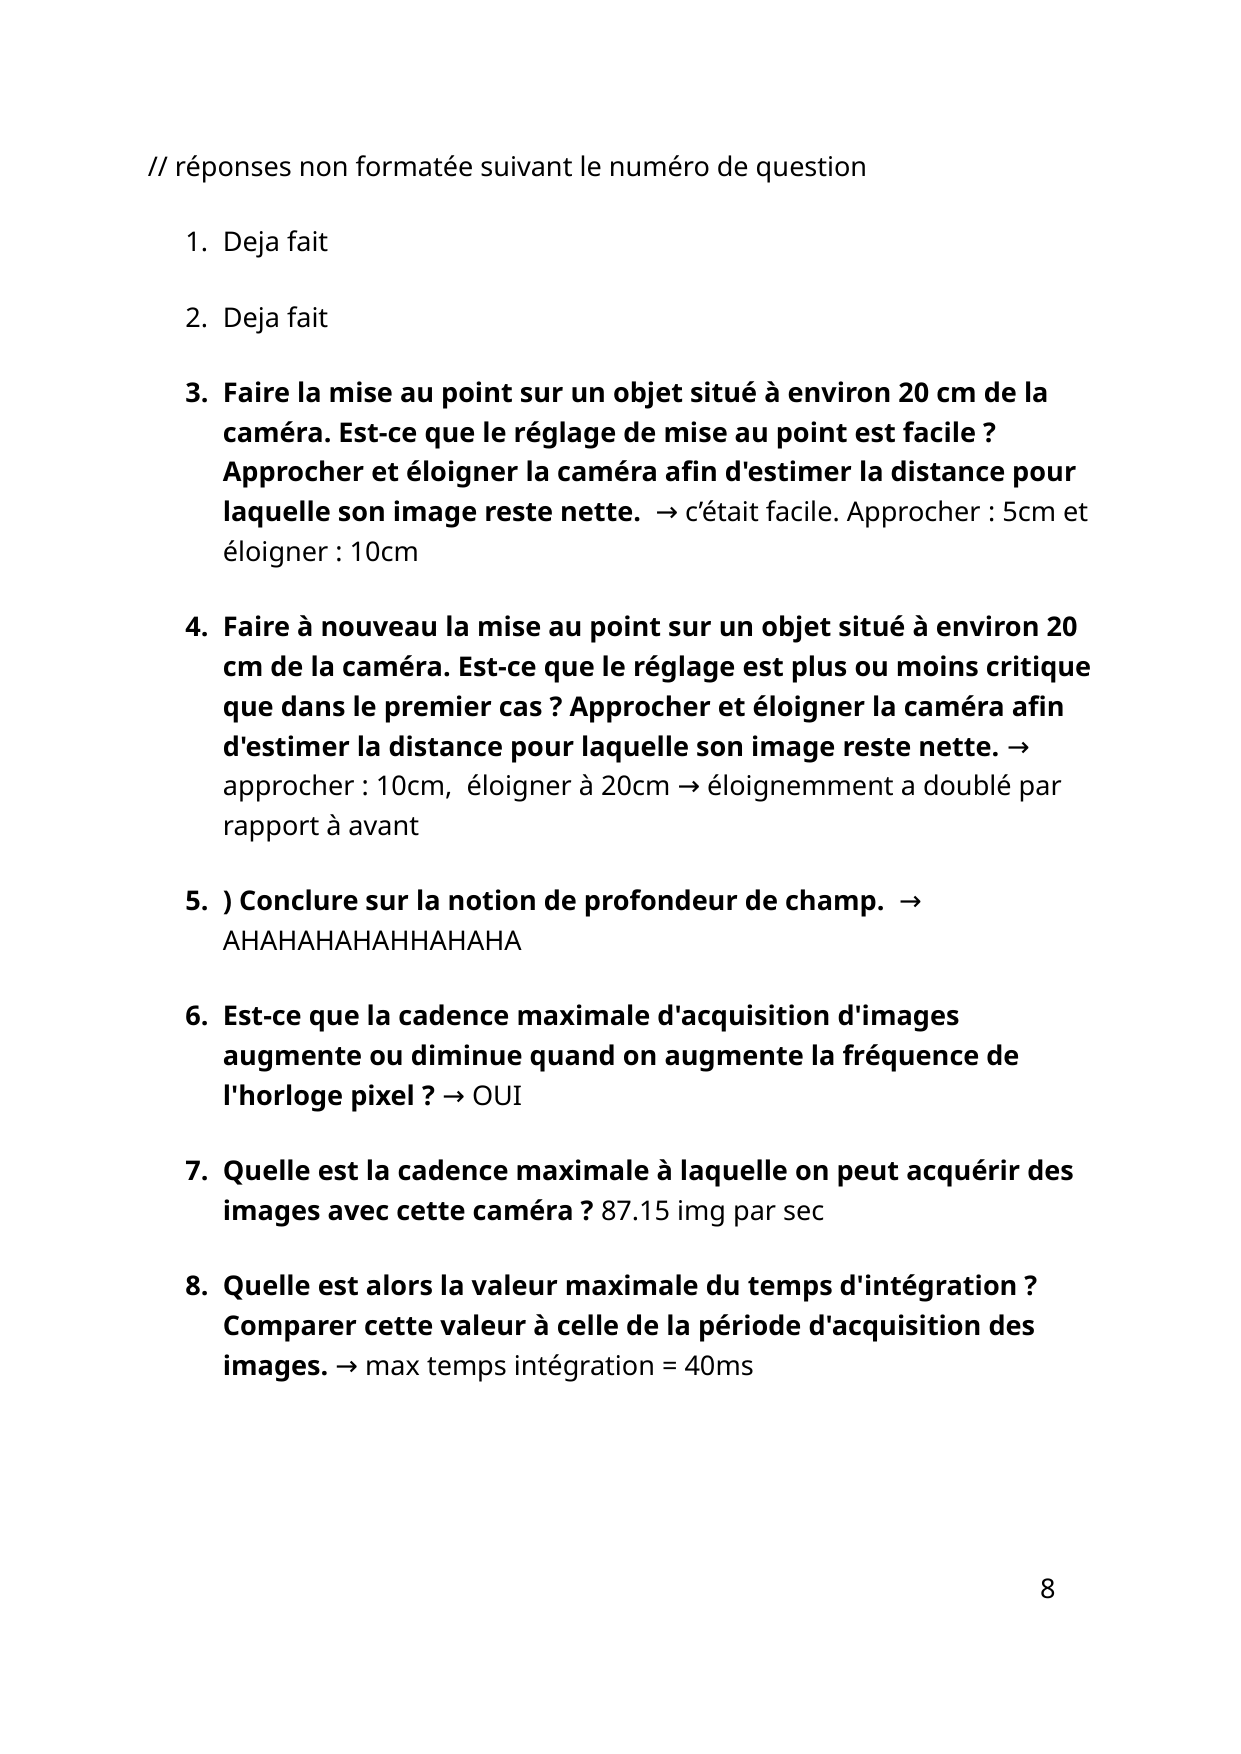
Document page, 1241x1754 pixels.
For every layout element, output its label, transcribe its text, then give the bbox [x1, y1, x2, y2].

list Faire la mise au point sur un objet situé à environ 20 cm de la caméra. Est-ce que le réglage de mise au point est facile ? Approcher et éloigner la caméra afin d'estimer la distance pour laquelle son image reste nette. → c’était facile. Approcher : 5cm et éloigner : 10cm [185, 373, 1093, 569]
list Faire à nouveau la mise au point sur un objet situé à environ 20 cm de la caméra. Est-ce que le réglage est plus ou moins critique que dans le premier cas ? Approcher et éloigner la caméra afin d'estimer la distance pour laquelle son image reste nette. → approcher : 10cm, éloigner à 20cm → éloignemment a doublé par rapport à avant [185, 608, 1093, 843]
list Quelle est la cadence maximale à laquelle on peut acquérir des images avec cette caméra ? 87.15 img par sec [185, 1152, 1093, 1228]
list Deja fait [185, 223, 1093, 260]
list Deja fait [185, 298, 1093, 335]
text // réponses non formatée suivant le numéro de question [148, 148, 1093, 184]
list ) Conclure sur la notion de profondeur de champ. → AHAHAHAHAHHAHAHA [185, 882, 1093, 958]
list Quelle est alors la valeur maximale du temps d'intégration ? Comparer cette valeur à celle de la période d'acquisition des images. → max temps intégration = 40ms [185, 1267, 1093, 1383]
list Est-ce que la cadence maximale d'acquisition d'images augmente ou diminue quand on augmente la fréquence de l'horloge pixel ? → OUI [185, 997, 1093, 1113]
